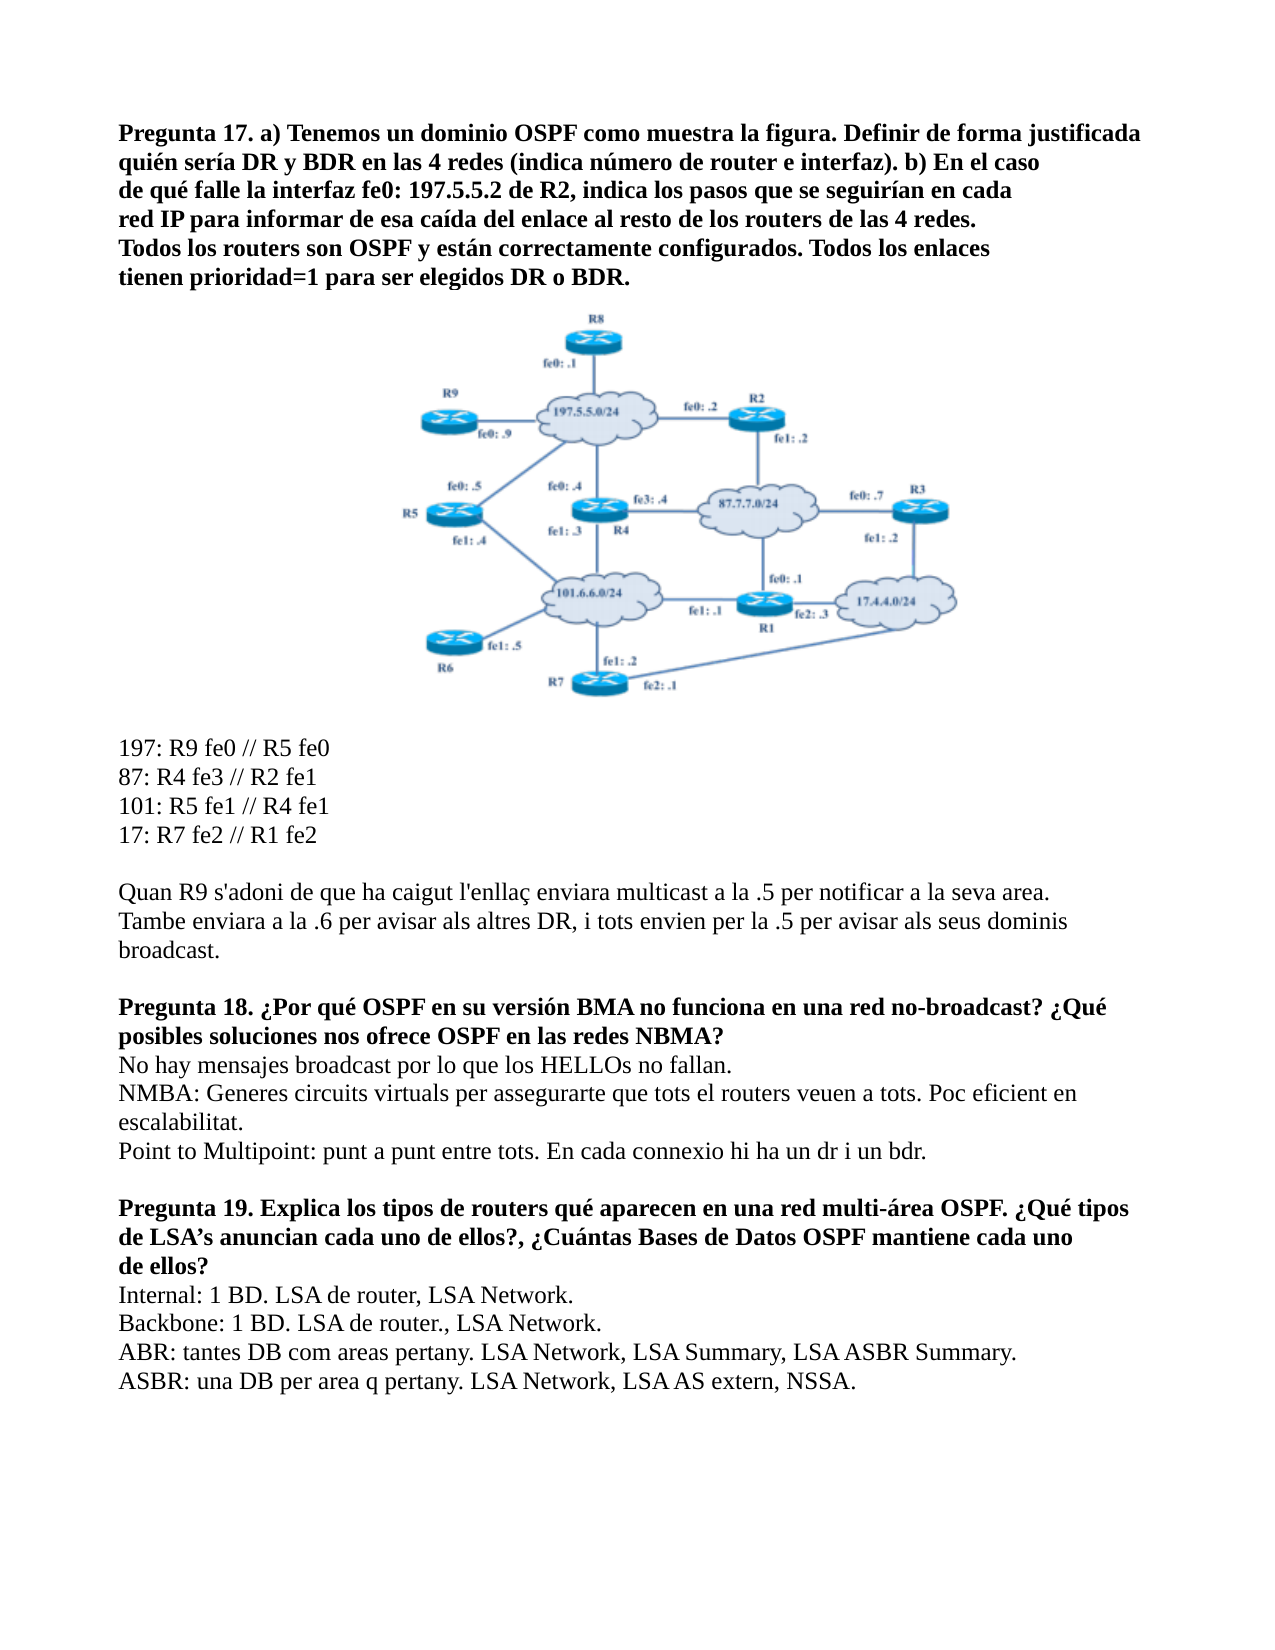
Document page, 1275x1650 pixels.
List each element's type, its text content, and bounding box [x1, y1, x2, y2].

text de ellos? [118, 1251, 1157, 1280]
text 17: R7 fe2 // R1 fe2 [118, 820, 1157, 848]
text 101: R5 fe1 // R4 fe1 [118, 791, 1157, 820]
text Internal: 1 BD. LSA de router, LSA Network. [118, 1280, 1157, 1308]
text No hay mensajes broadcast por lo que los HELLOs no fallan. [118, 1050, 1157, 1078]
text Pregunta 19. Explica los tipos de routers qué aparecen en una red multi-área OSPF. ¿Qué tipos de LSA’s anuncian cada uno de ellos?, ¿Cuántas Bases de Datos OSPF mantiene cada uno [118, 1193, 1157, 1251]
text tienen prioridad=1 para ser elegidos DR o BDR. [118, 262, 1157, 291]
text 197: R9 fe0 // R5 fe0 [118, 733, 1157, 762]
text Pregunta 17. a) Tenemos un dominio OSPF como muestra la figura. Definir de forma justificada [118, 118, 1157, 147]
text Todos los routers son OSPF y están correctamente configurados. Todos los enlaces [118, 233, 1157, 262]
text Backbone: 1 BD. LSA de router., LSA Network. [118, 1308, 1157, 1337]
text Tambe enviara a la .6 per avisar als altres DR, i tots envien per la .5 per avisar als seus dominis broadcast. [118, 906, 1157, 963]
text Point to Multipoint: punt a punt entre tots. En cada connexio hi ha un dr i un bdr. [118, 1136, 1157, 1165]
text Pregunta 18. ¿Por qué OSPF en su versión BMA no funciona en una red no-broadcast? ¿Qué posibles soluciones nos ofrece OSPF en las redes NBMA? [118, 992, 1157, 1050]
text Quan R9 s'adoni de que ha caigut l'enllaç enviara multicast a la .5 per notificar a la seva area. [118, 877, 1157, 906]
text quién sería DR y BDR en las 4 redes (indica número de router e interfaz). b) En el caso [118, 147, 1157, 176]
text ASBR: una DB per area q pertany. LSA Network, LSA AS extern, NSSA. [118, 1366, 1157, 1395]
text red IP para informar de esa caída del enlace al resto de los routers de las 4 redes. [118, 204, 1157, 233]
text NMBA: Generes circuits virtuals per assegurarte que tots el routers veuen a tots. Poc eficient en escalabilitat. [118, 1078, 1157, 1136]
picture [208, 290, 1067, 705]
text de qué falle la interfaz fe0: 197.5.5.2 de R2, indica los pasos que se seguirían en cada [118, 176, 1157, 204]
text ABR: tantes DB com areas pertany. LSA Network, LSA Summary, LSA ASBR Summary. [118, 1337, 1157, 1366]
text 87: R4 fe3 // R2 fe1 [118, 762, 1157, 791]
